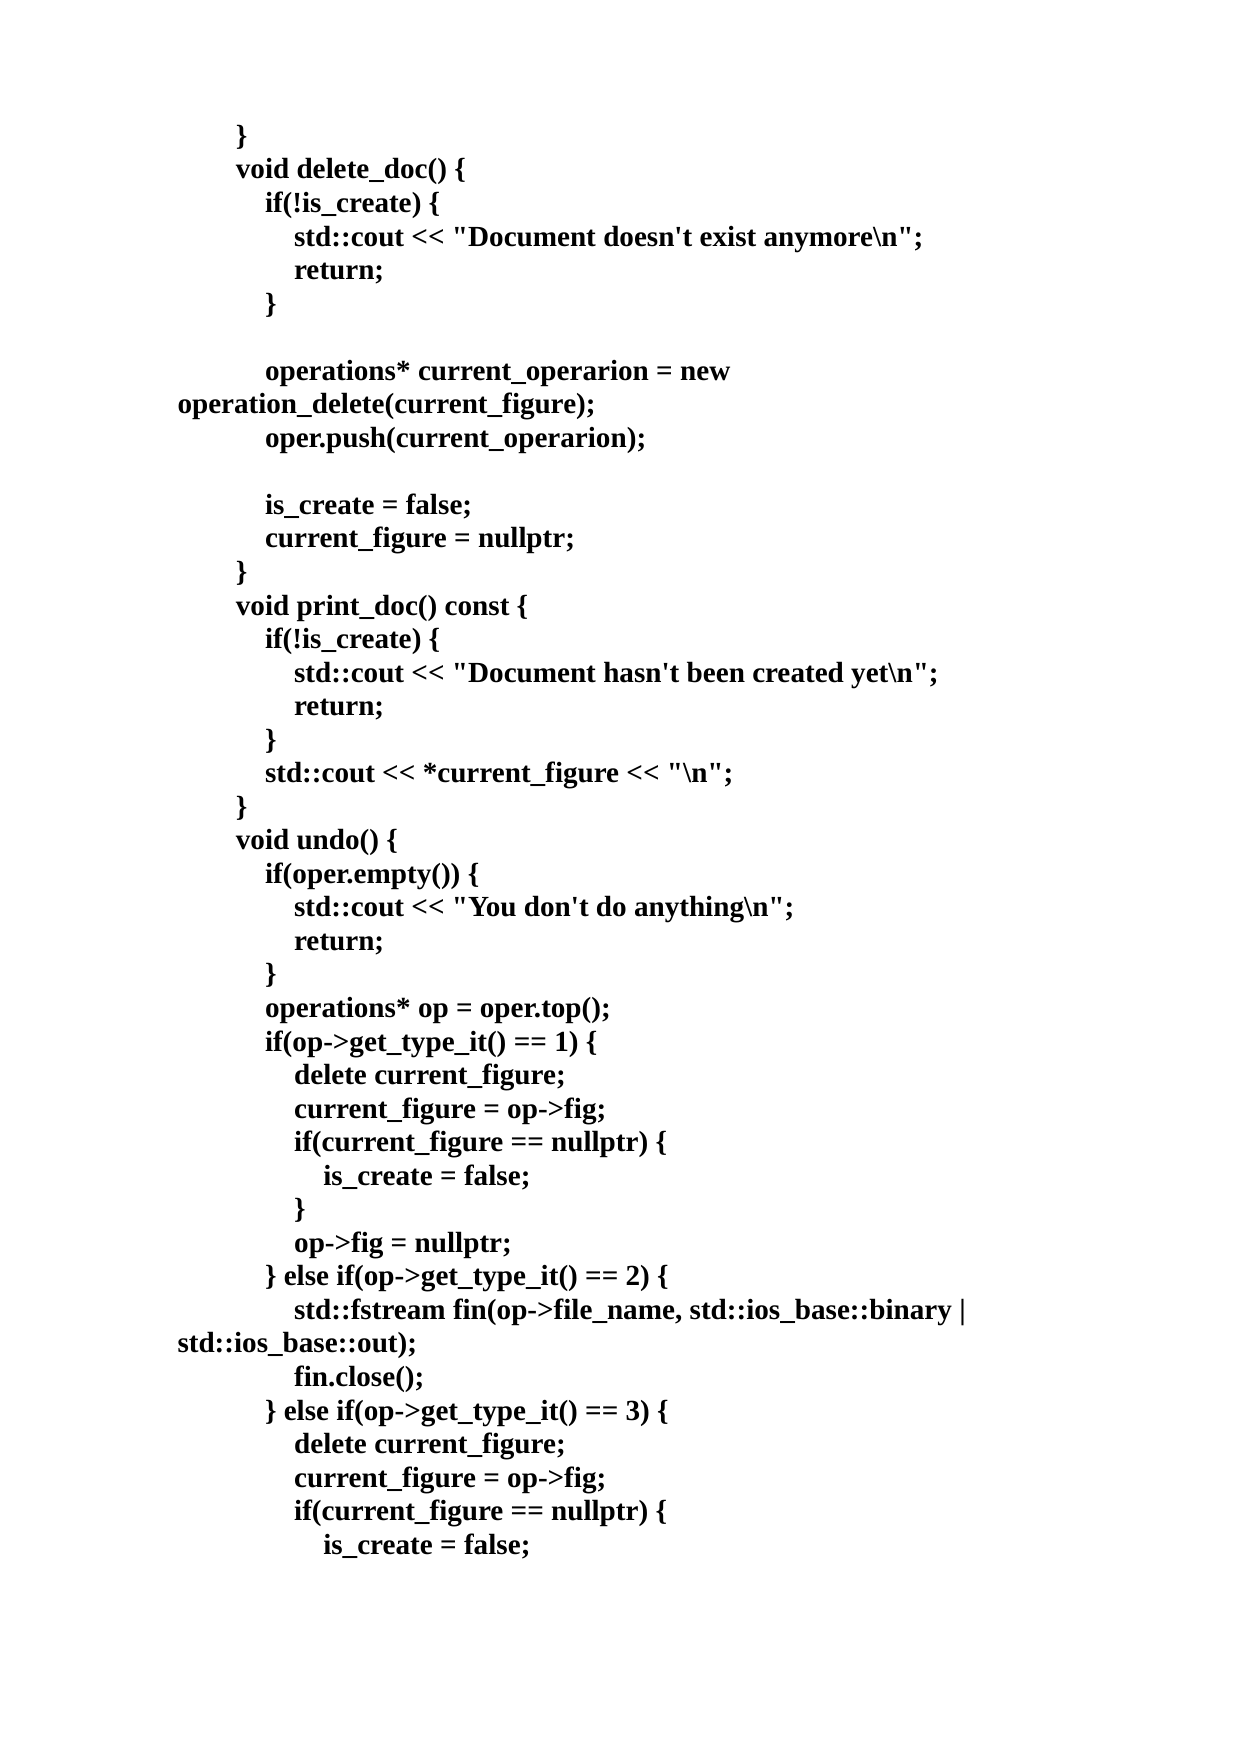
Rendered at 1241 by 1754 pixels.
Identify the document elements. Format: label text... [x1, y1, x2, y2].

text if(op->get_type_it() == 1) { [177, 1024, 1152, 1057]
text void print_doc() const { [177, 588, 1152, 621]
text } [177, 286, 1152, 319]
text } [177, 789, 1152, 822]
text op->fig = nullptr; [177, 1225, 1152, 1258]
text current_figure = op->fig; [177, 1091, 1152, 1124]
text std::cout << "Document doesn't exist anymore\n"; [177, 219, 1152, 252]
text } [177, 118, 1152, 152]
text if(current_figure == nullptr) { [177, 1124, 1152, 1158]
text void undo() { [177, 822, 1152, 856]
text return; [177, 923, 1152, 957]
text if(current_figure == nullptr) { [177, 1493, 1152, 1527]
text } [177, 722, 1152, 755]
text std::fstream fin(op->file_name, std::ios_base::binary | std::ios_base::out); [177, 1292, 1152, 1359]
text void delete_doc() { [177, 152, 1152, 185]
text } [177, 957, 1152, 990]
text is_create = false; [177, 487, 1152, 521]
text std::cout << *current_figure << "\n"; [177, 755, 1152, 789]
text delete current_figure; [177, 1057, 1152, 1091]
text fin.close(); [177, 1359, 1152, 1393]
text operations* current_operarion = new operation_delete(current_figure); [177, 353, 1152, 420]
text std::cout << "Document hasn't been created yet\n"; [177, 655, 1152, 688]
text current_figure = op->fig; [177, 1460, 1152, 1493]
text delete current_figure; [177, 1426, 1152, 1460]
text oper.push(current_operarion); [177, 420, 1152, 453]
text return; [177, 252, 1152, 286]
text if(!is_create) { [177, 621, 1152, 655]
text if(oper.empty()) { [177, 856, 1152, 889]
text current_figure = nullptr; [177, 521, 1152, 554]
text } else if(op->get_type_it() == 2) { [177, 1258, 1152, 1292]
text operations* op = oper.top(); [177, 990, 1152, 1024]
text } else if(op->get_type_it() == 3) { [177, 1393, 1152, 1426]
text } [177, 554, 1152, 588]
text } [177, 1191, 1152, 1225]
text std::cout << "You don't do anything\n"; [177, 889, 1152, 923]
text is_create = false; [177, 1527, 1152, 1560]
text return; [177, 688, 1152, 722]
text is_create = false; [177, 1158, 1152, 1191]
text if(!is_create) { [177, 185, 1152, 219]
